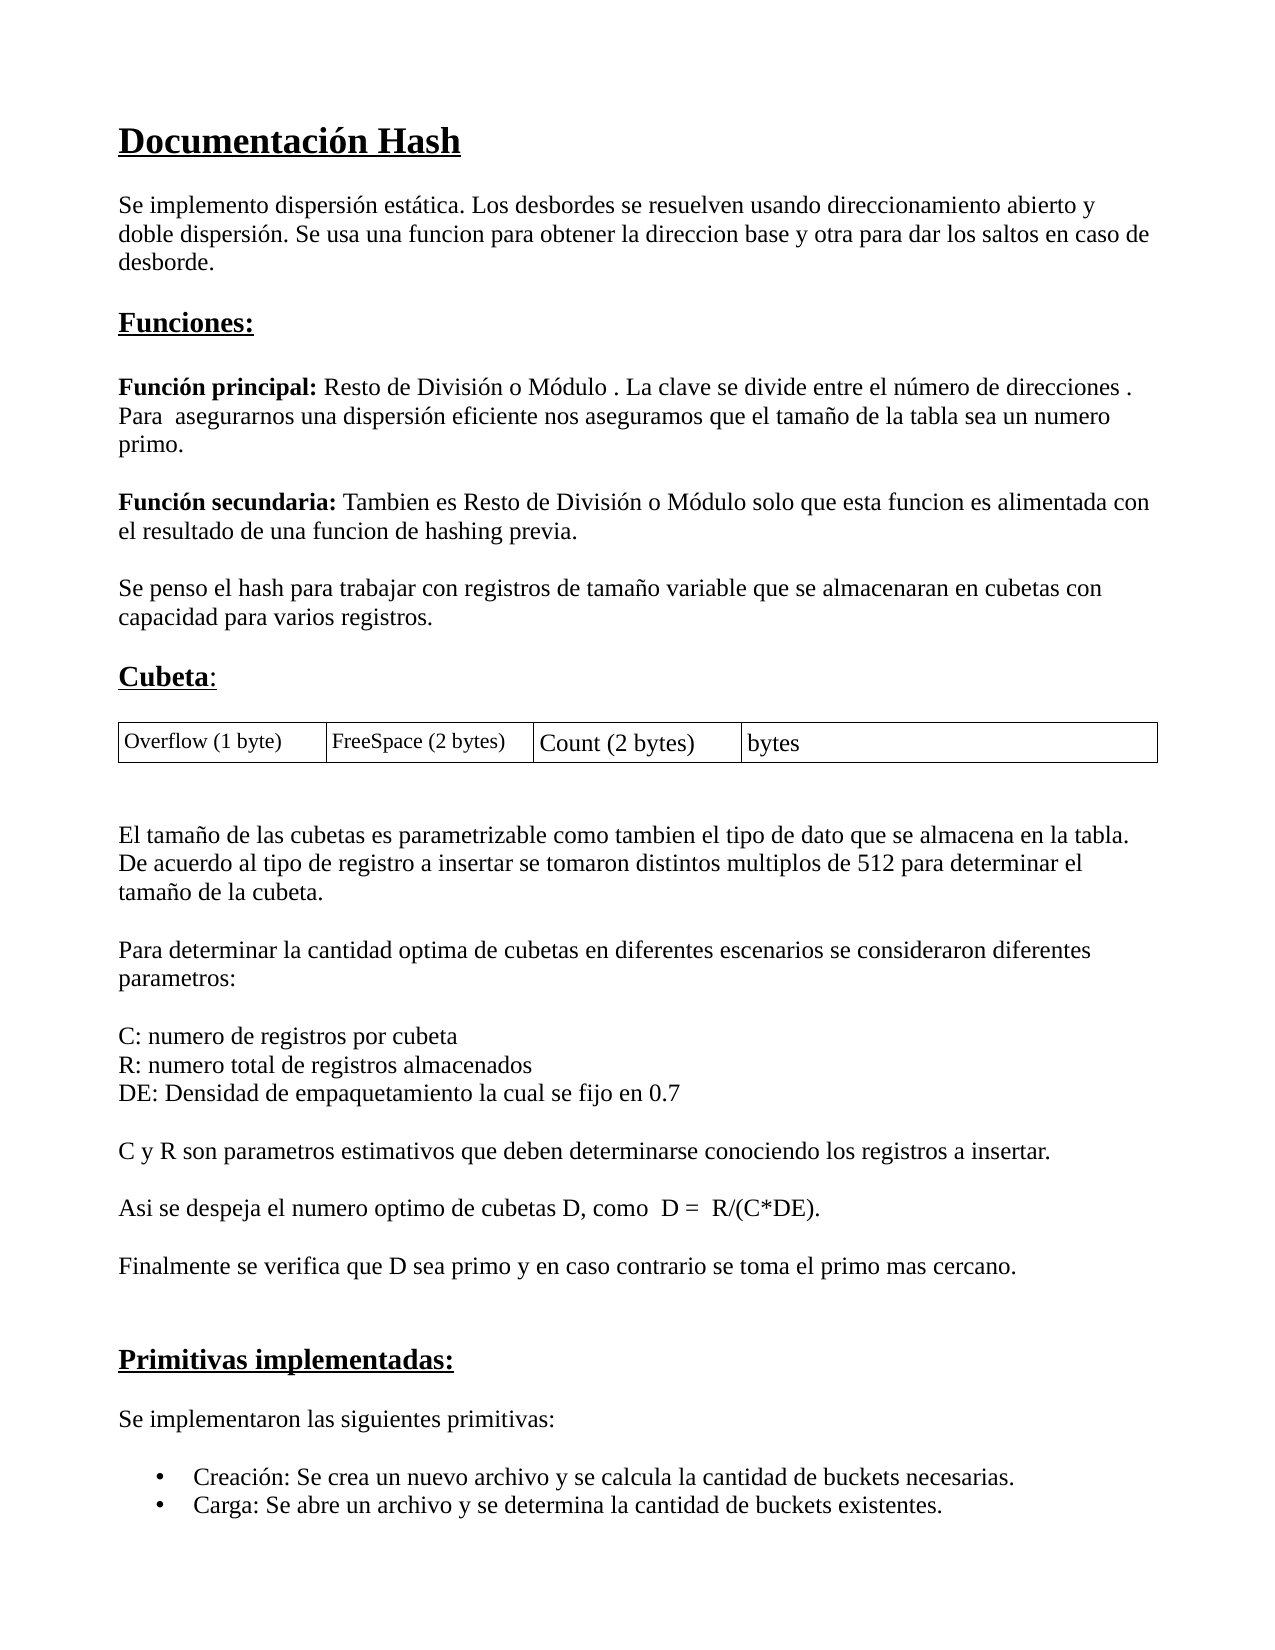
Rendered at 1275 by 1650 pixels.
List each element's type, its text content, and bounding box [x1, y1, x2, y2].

text C y R son parametros estimativos que deben determinarse conociendo los registros a insertar. [118, 1136, 1157, 1165]
table_header Count (2 bytes) [534, 723, 741, 762]
text Finalmente se verifica que D sea primo y en caso contrario se toma el primo mas cercano. [118, 1251, 1157, 1280]
table_header FreeSpace (2 bytes) [327, 723, 533, 762]
text Primitivas implementadas: [118, 1342, 1157, 1376]
table_header bytes [742, 723, 1157, 762]
list Carga: Se abre un archivo y se determina la cantidad de buckets existentes. [156, 1491, 1157, 1519]
text Documentación Hash [118, 118, 1157, 161]
list Función principal: Resto de División o Módulo . La clave se divide entre el número de direcciones . Para asegurarnos una dispersión eficiente nos aseguramos que el tamaño de la tabla sea un numero primo. [118, 372, 1157, 458]
text Función secundaria: Tambien es Resto de División o Módulo solo que esta funcion es alimentada con el resultado de una funcion de hashing previa. [118, 487, 1157, 544]
text Funciones: [118, 305, 1157, 338]
text Para determinar la cantidad optima de cubetas en diferentes escenarios se consideraron diferentes parametros: [118, 935, 1157, 992]
text C: numero de registros por cubeta [118, 1021, 1157, 1050]
text Cubeta: [118, 659, 1157, 693]
text Asi se despeja el numero optimo de cubetas D, como D = R/(C*DE). [118, 1193, 1157, 1222]
text El tamaño de las cubetas es parametrizable como tambien el tipo de dato que se almacena en la tabla. De acuerdo al tipo de registro a insertar se tomaron distintos multiplos de 512 para determinar el tamaño de la cubeta. [118, 820, 1157, 906]
text Se implemento dispersión estática. Los desbordes se resuelven usando direccionamiento abierto y doble dispersión. Se usa una funcion para obtener la direccion base y otra para dar los saltos en caso de desborde. [118, 190, 1157, 276]
table_header Overflow (1 byte) [119, 723, 326, 762]
text DE: Densidad de empaquetamiento la cual se fijo en 0.7 [118, 1078, 1157, 1107]
text Se implementaron las siguientes primitivas: [118, 1404, 1157, 1433]
list Creación: Se crea un nuevo archivo y se calcula la cantidad de buckets necesarias. [156, 1462, 1157, 1491]
text Se penso el hash para trabajar con registros de tamaño variable que se almacenaran en cubetas con capacidad para varios registros. [118, 573, 1157, 631]
text R: numero total de registros almacenados [118, 1050, 1157, 1078]
